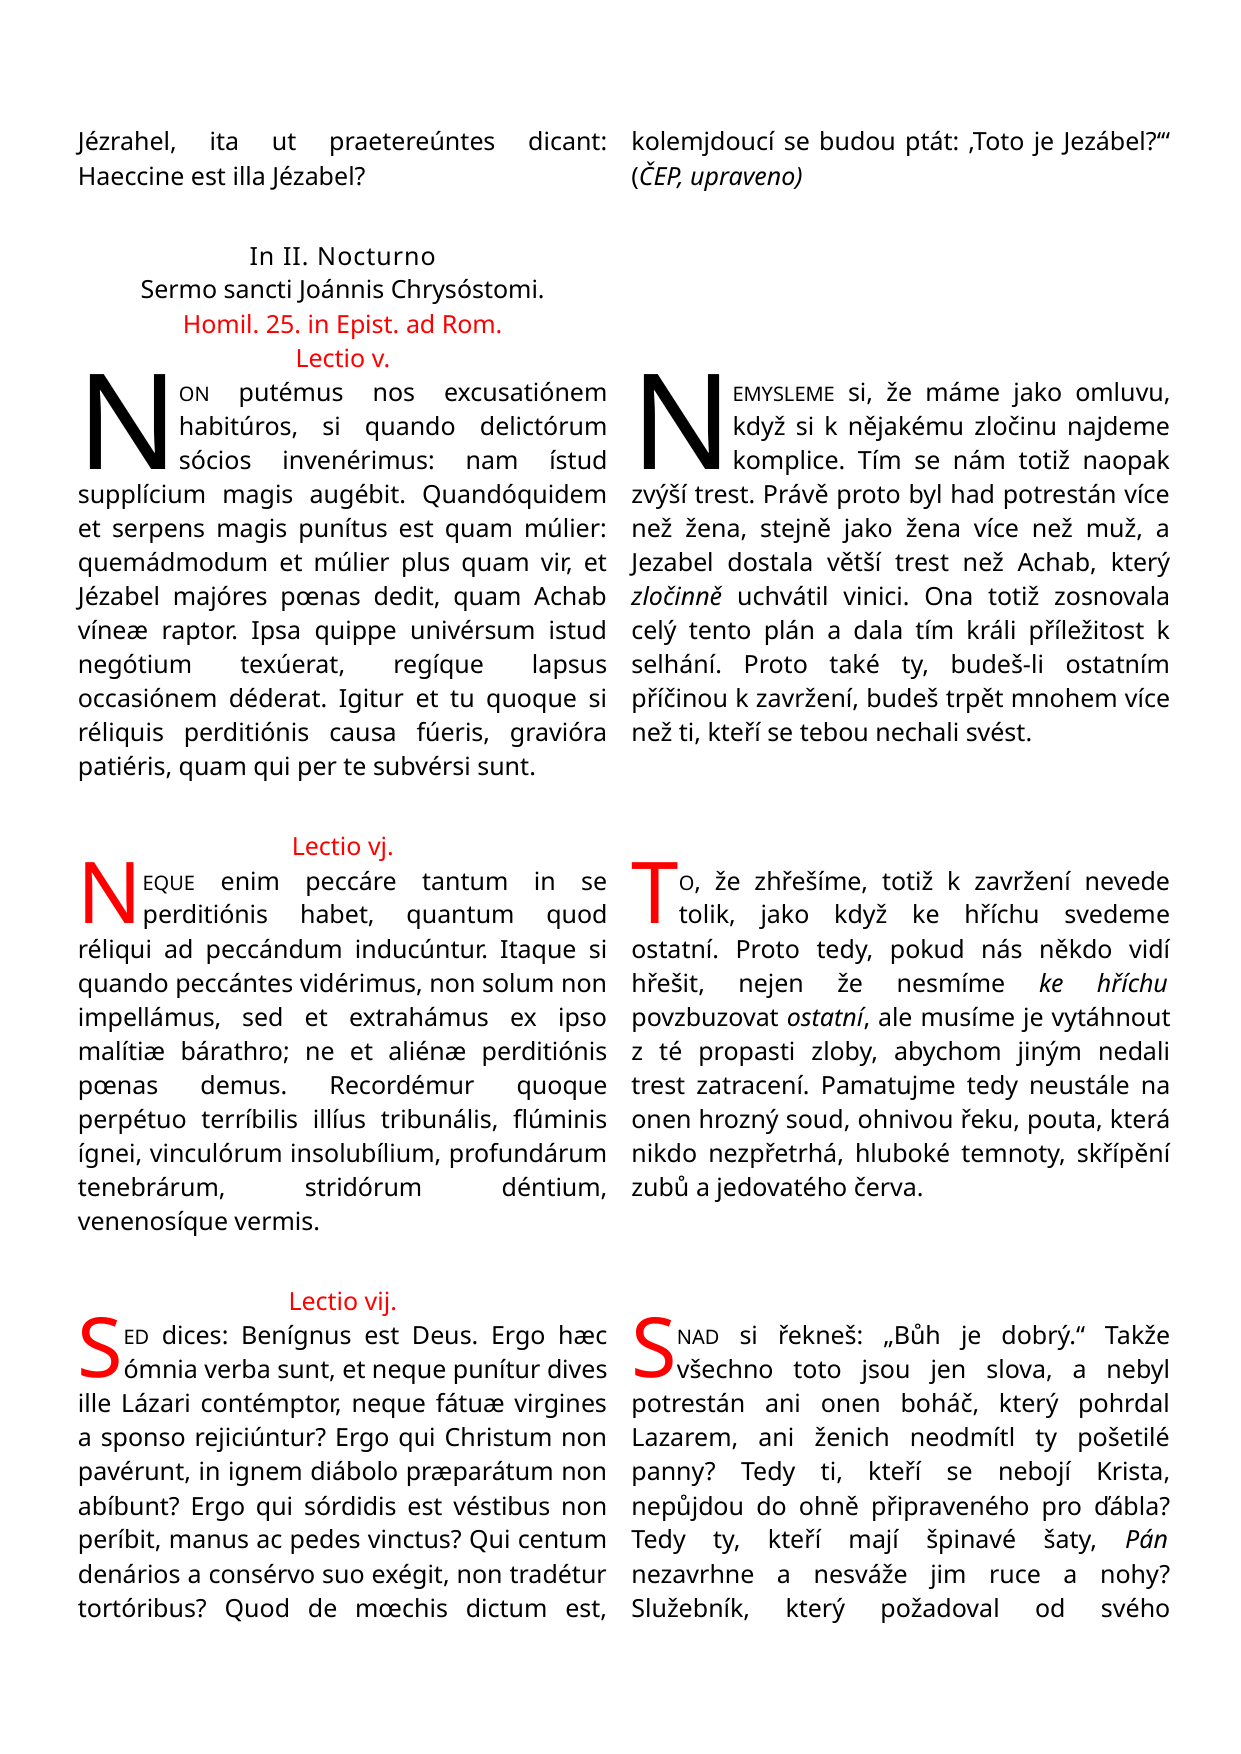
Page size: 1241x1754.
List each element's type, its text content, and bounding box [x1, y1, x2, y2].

table_cell Snad si řekneš: „Bůh je dobrý.“ Takže všechno toto jsou jen slova, a nebyl potrestán ani onen boháč, který pohrdal Lazarem, ani ženich neodmítl ty pošetilé panny? Tedy ti, kteří se nebojí Krista, nepůjdou do ohně připraveného pro ďábla? Tedy ty, kteří mají špinavé šaty, Pán nezavrhne a nesváže jim ruce a nohy? Služebník, který požadoval od svého [619, 1278, 1182, 1630]
table_cell To, že zhřešíme, totiž k zavržení nevede tolik, jako když ke hříchu svedeme ostatní. Proto tedy, pokud nás někdo vidí hřešit, nejen že nesmíme ke hříchu povzbuzovat ostatní, ale musíme je vytáhnout z té propasti zloby, abychom jiným nedali trest zatracení. Pamatujme tedy neustále na onen hrozný soud, ohnivou řeku, pouta, která nikdo nezpřetrhá, hluboké temnoty, skřípění zubů a jedovatého červa. [619, 823, 1182, 1278]
table_cell Lectio vj. Neque enim peccáre tantum in se perditiónis habet, quantum quod réliqui ad peccándum inducúntur. Itaque si quando peccántes vidérimus, non solum non impellámus‚ sed et extrahámus ex ipso malítiæ bárathro; ne et aliénæ perditiónis pœnas demus. Recordémur quoque perpétuo terríbilis illíus tribunális, flúminis ígnei, vinculórum insolubílium, profundárum tenebrárum, stridórum déntium, venenosíque vermis. [66, 823, 619, 1278]
table_cell In II. Nocturno Sermo sancti Joánnis Chrysóstomi. Homil. 25. in Epist. ad Rom. Lectio v. Non putémus nos excusatiónem habitúros, si quando delictórum sócios invenérimus: nam ístud supplícium magis augébit. Quandóquidem et serpens magis punítus est quam múlier: quemádmodum et múlier plus quam vir‚ et Jézabel majóres pœnas dedit, quam Achab víneæ raptor. Ipsa quippe univérsum istud negótium texúerat, regíque lapsus occasiónem déderat. Igitur et tu quoque si réliquis perditiónis causa fúeris, gravióra patiéris, quam qui per te subvérsi sunt. [66, 232, 619, 823]
table_cell kolemjdoucí se budou ptát: ‚Toto je Jezábel?‘“ (ČEP, upraveno) [619, 118, 1182, 232]
table_cell Jézrahel, ita ut praetereúntes dicant: Haeccine est illa Jézabel? [66, 118, 619, 232]
table_cell Nemysleme si, že máme jako omluvu, když si k nějakému zločinu najdeme komplice. Tím se nám totiž naopak zvýší trest. Právě proto byl had potrestán více než žena, stejně jako žena více než muž, a Jezabel dostala větší trest než Achab, který zločinně uchvátil vinici. Ona totiž zosnovala celý tento plán a dala tím králi příležitost k selhání. Proto také ty, budeš-li ostatním příčinou k zavržení, budeš trpět mnohem více než ti, kteří se tebou nechali svést. [619, 232, 1182, 823]
table_cell Lectio vij. Sed dices: Benígnus est Deus. Ergo hæc ómnia verba sunt, et neque punítur dives ille Lázari contémptor‚ neque fátuæ virgines a sponso rejiciúntur? Ergo qui Christum non pavérunt, in ignem diábolo præparátum non abíbunt? Ergo qui sórdidis est véstibus non períbit, manus ac pedes vinctus? Qui centum denários a consérvo suo exégit, non tradétur tortóribus? Quod de mœchis dictum est, [66, 1278, 619, 1630]
